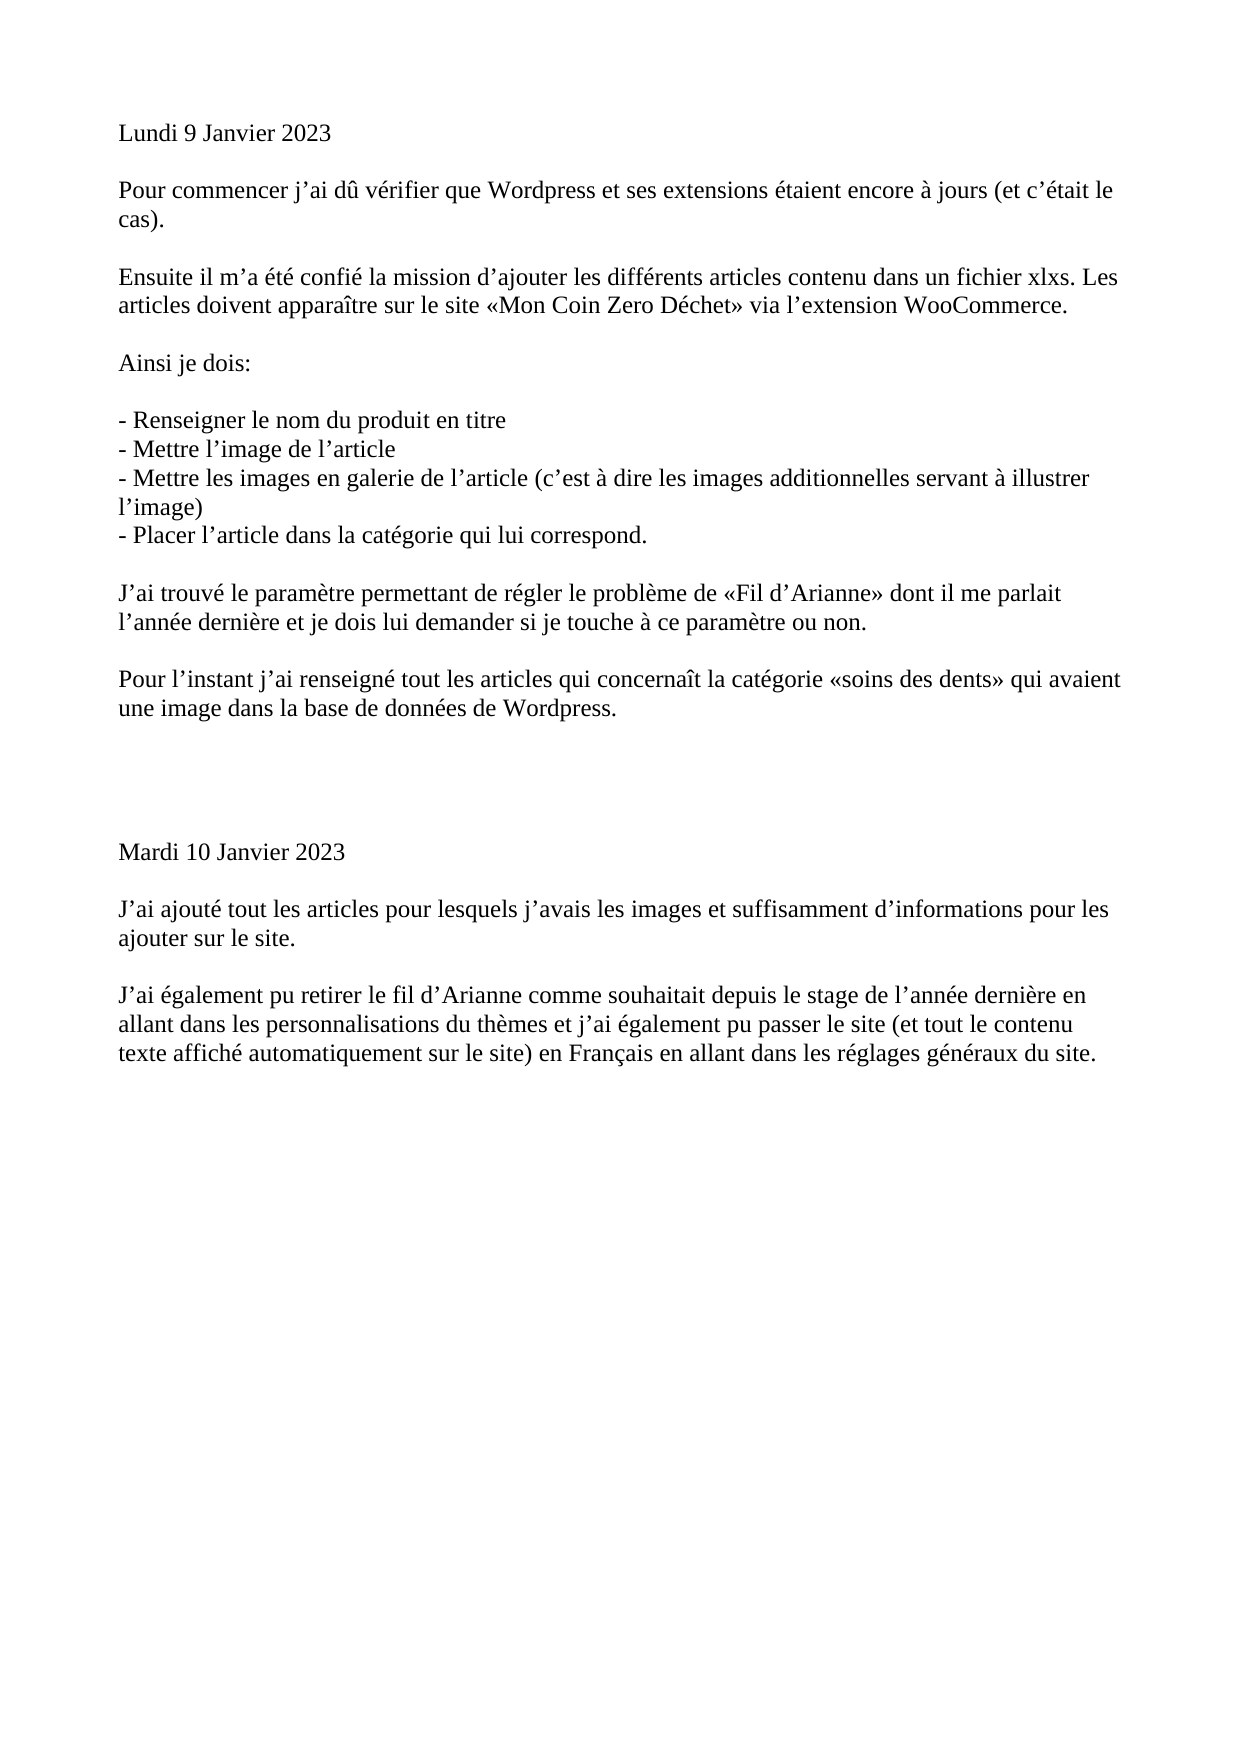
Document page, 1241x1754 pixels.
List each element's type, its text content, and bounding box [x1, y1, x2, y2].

text Lundi 9 Janvier 2023 [118, 118, 1122, 176]
text - Placer l’article dans la catégorie qui lui correspond. J’ai trouvé le paramètre permettant de régler le problème de «Fil d’Arianne» dont il me parlait l’année dernière et je dois lui demander si je touche à ce paramètre ou non. [118, 521, 1122, 636]
text J’ai ajouté tout les articles pour lesquels j’avais les images et suffisamment d’informations pour les ajouter sur le site. J’ai également pu retirer le fil d’Arianne comme souhaitait depuis le stage de l’année dernière en allant dans les personnalisations du thèmes et j’ai également pu passer le site (et tout le contenu texte affiché automatiquement sur le site) en Français en allant dans les réglages généraux du site. [118, 894, 1122, 1067]
text Ensuite il m’a été confié la mission d’ajouter les différents articles contenu dans un fichier xlxs. Les articles doivent apparaître sur le site «Mon Coin Zero Déchet» via l’extension WooCommerce. Ainsi je dois: [118, 233, 1122, 377]
text Pour l’instant j’ai renseigné tout les articles qui concernaît la catégorie «soins des dents» qui avaient une image dans la base de données de Wordpress. [118, 664, 1122, 722]
text - Renseigner le nom du produit en titre [118, 406, 1122, 434]
text - Mettre l’image de l’article [118, 434, 1122, 463]
text Pour commencer j’ai dû vérifier que Wordpress et ses extensions étaient encore à jours (et c’était le cas). [118, 176, 1122, 233]
text Mardi 10 Janvier 2023 [118, 837, 1122, 866]
text - Mettre les images en galerie de l’article (c’est à dire les images additionnelles servant à illustrer l’image) [118, 463, 1122, 521]
